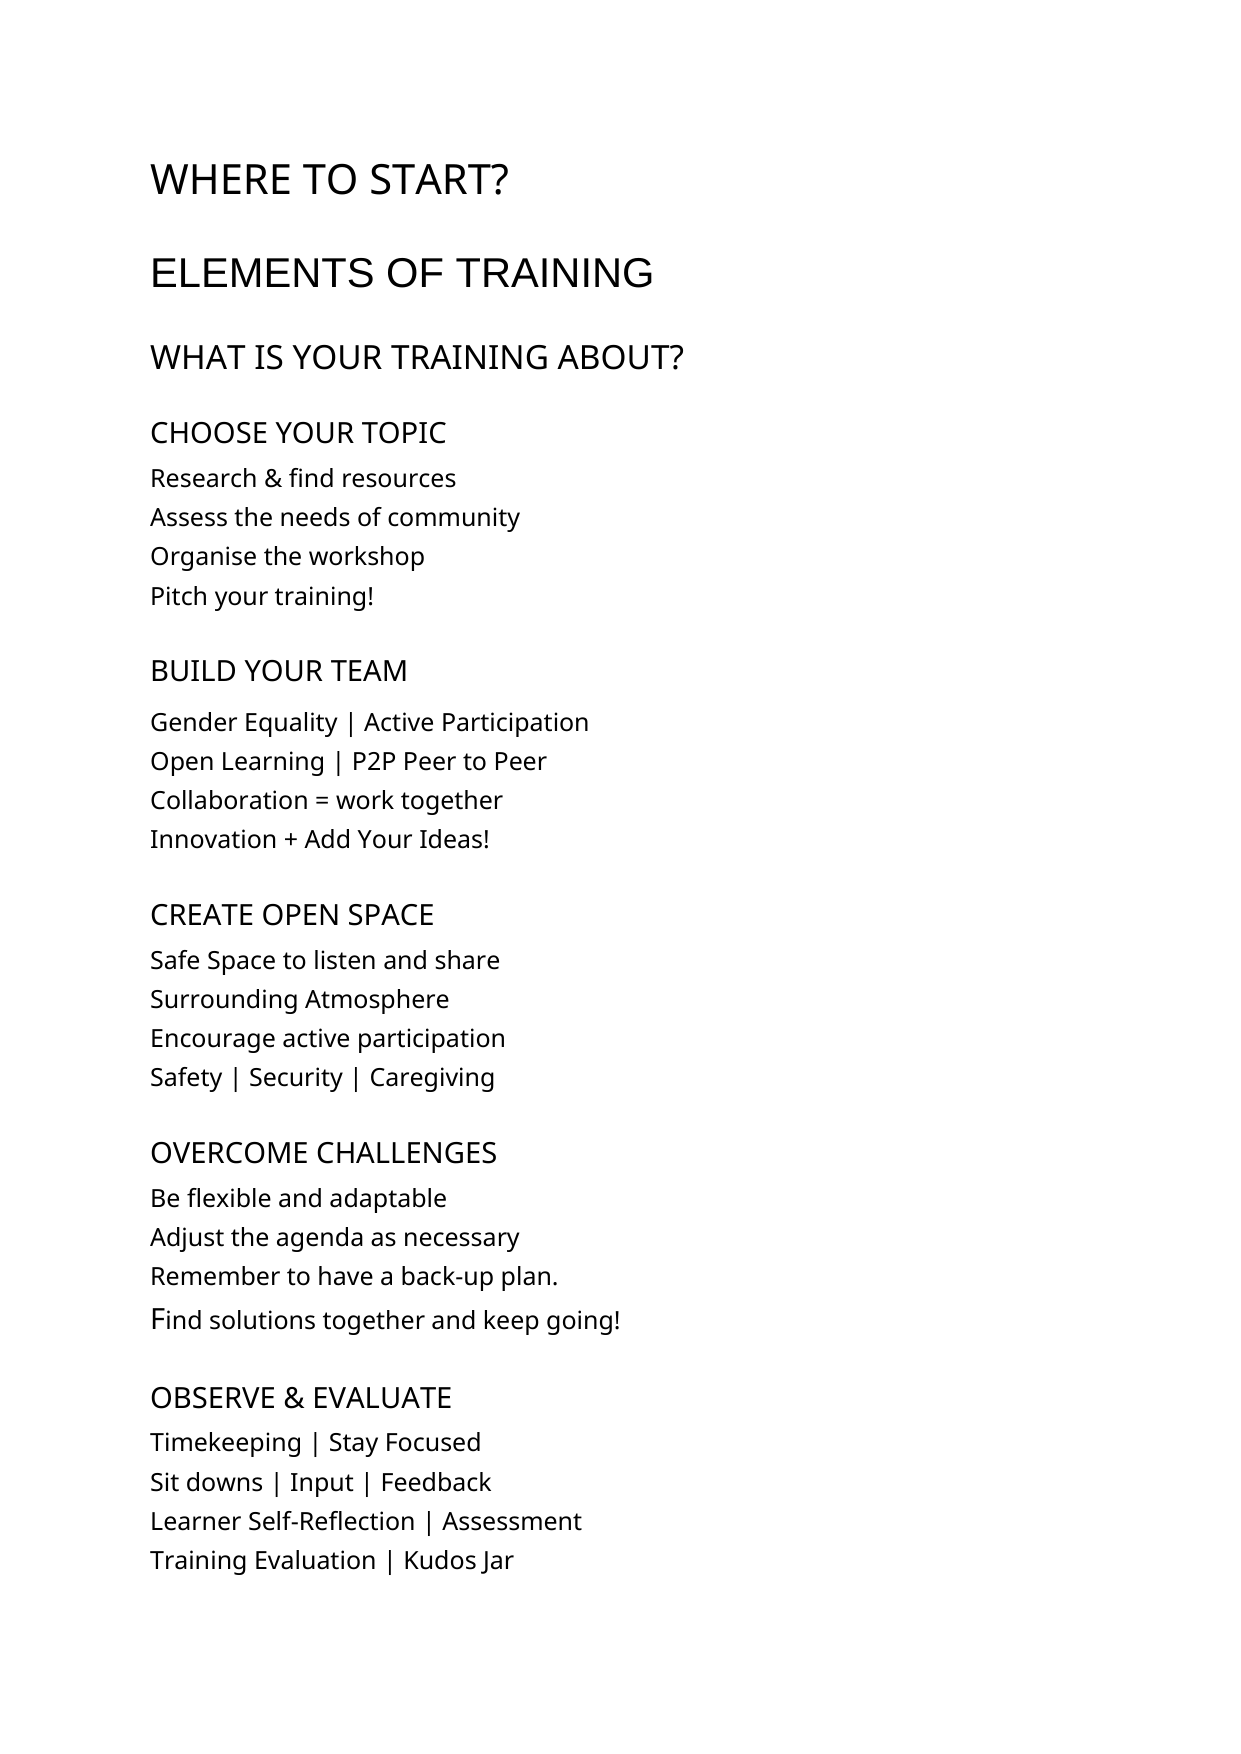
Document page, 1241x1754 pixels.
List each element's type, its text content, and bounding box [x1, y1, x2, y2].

text Adjust the agenda as necessary [150, 1220, 1090, 1254]
text Pitch your training! [150, 578, 1090, 612]
text Organise the workshop [150, 539, 1090, 573]
text Find solutions together and keep going! [150, 1298, 1090, 1338]
subtitle OBSERVE & EVALUATE [150, 1377, 1090, 1417]
text Gender Equality | Active Participation [150, 704, 1090, 739]
subtitle ELEMENTS OF TRAINING [150, 248, 1090, 296]
text Sit downs | Input | Feedback [150, 1464, 1090, 1498]
subtitle BUILD YOUR TEAM [150, 651, 1090, 690]
text Open Learning | P2P Peer to Peer [150, 744, 1090, 778]
text Be flexible and adaptable [150, 1181, 1090, 1215]
subtitle CREATE OPEN SPACE [150, 894, 1090, 934]
text Safety | Security | Caregiving [150, 1060, 1090, 1094]
text Assess the needs of community [150, 500, 1090, 534]
text Encourage active participation [150, 1021, 1090, 1055]
subtitle CHOOSE YOUR TOPIC [150, 413, 1090, 452]
text Timekeeping | Stay Focused [150, 1425, 1090, 1459]
text Innovation + Add Your Ideas! [150, 822, 1090, 856]
text Collaboration = work together [150, 783, 1090, 817]
text Surrounding Atmosphere [150, 982, 1090, 1016]
text Research & find resources [150, 461, 1090, 495]
text Training Evaluation | Kudos Jar [150, 1543, 1090, 1577]
subtitle WHERE TO START? [150, 150, 1090, 207]
text Safe Space to listen and share [150, 943, 1090, 977]
subtitle OVERCOME CHALLENGES [150, 1133, 1090, 1172]
text Remember to have a back-up plan. [150, 1259, 1090, 1293]
subtitle WHAT IS YOUR TRAINING ABOUT? [150, 334, 1090, 379]
text Learner Self-Reflection | Assessment [150, 1503, 1090, 1537]
